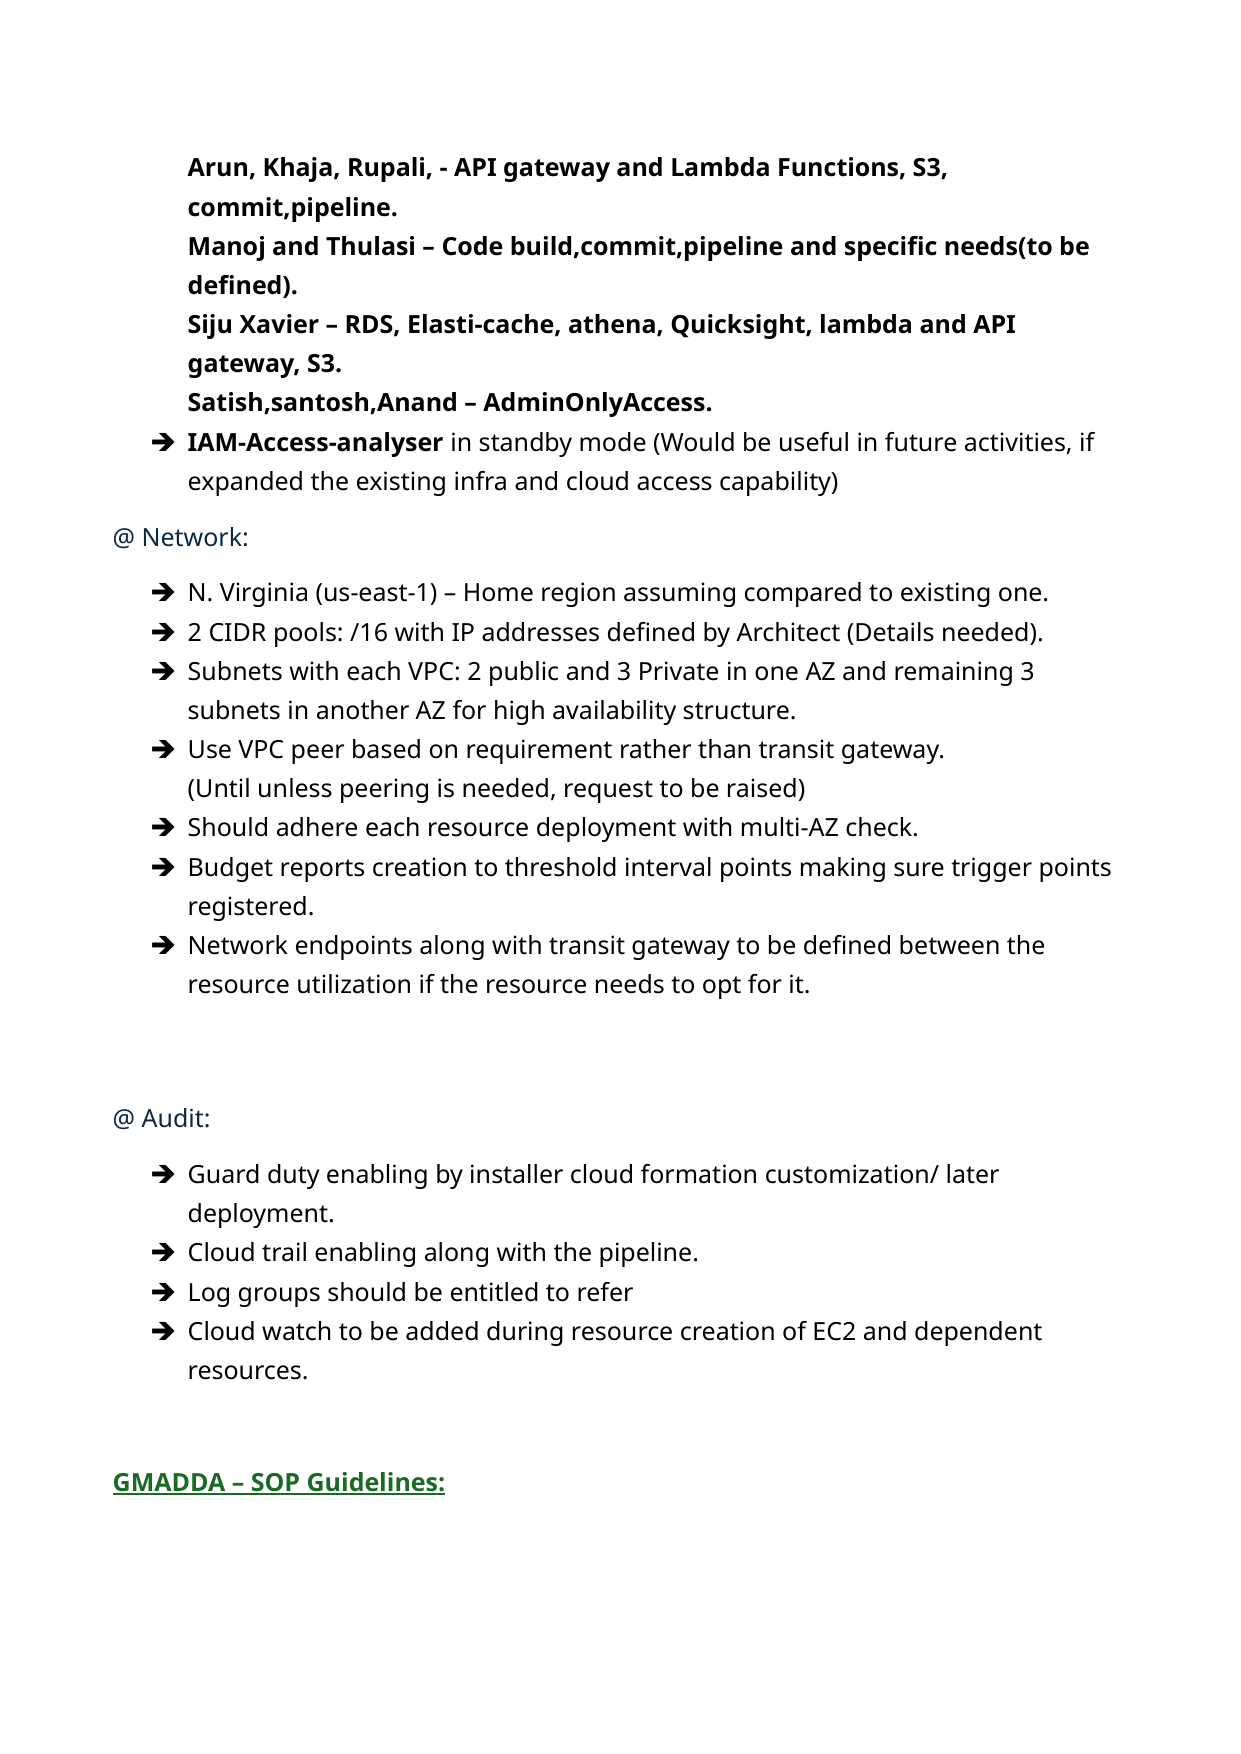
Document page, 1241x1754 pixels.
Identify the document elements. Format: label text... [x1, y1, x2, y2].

list 2 CIDR pools: /16 with IP addresses defined by Architect (Details needed). [150, 614, 1128, 648]
list Siju Xavier – RDS, Elasti-cache, athena, Quicksight, lambda and API gateway, S3. [187, 307, 1128, 380]
list (Until unless peering is needed, request to be raised) [187, 771, 1128, 805]
text GMADDA – SOP Guidelines: [112, 1464, 1128, 1498]
list Manoj and Thulasi – Code build,commit,pipeline and specific needs(to be defined). [187, 228, 1128, 302]
text @ Audit: [112, 1101, 1128, 1135]
list Satish,santosh,Anand – AdminOnlyAccess. [187, 385, 1128, 419]
list Network endpoints along with transit gateway to be defined between the resource utilization if the resource needs to opt for it. [150, 927, 1128, 1001]
list Should adhere each resource deployment with multi-AZ check. [150, 810, 1128, 844]
list Arun, Khaja, Rupali, - API gateway and Lambda Functions, S3, commit,pipeline. [187, 150, 1128, 223]
list Use VPC peer based on requirement rather than transit gateway. [150, 732, 1128, 766]
list Log groups should be entitled to refer [150, 1274, 1128, 1308]
list N. Virginia (us-east-1) – Home region assuming compared to existing one. [150, 575, 1128, 609]
text @ Network: [112, 519, 1128, 553]
list Cloud watch to be added during resource creation of EC2 and dependent resources. [150, 1313, 1128, 1387]
list Guard duty enabling by installer cloud formation customization/ later deployment. [150, 1157, 1128, 1230]
list Cloud trail enabling along with the pipeline. [150, 1235, 1128, 1269]
list IAM-Access-analyser in standby mode (Would be useful in future activities, if expanded the existing infra and cloud access capability) [150, 424, 1128, 497]
list Subnets with each VPC: 2 public and 3 Private in one AZ and remaining 3 subnets in another AZ for high availability structure. [150, 653, 1128, 727]
list Budget reports creation to threshold interval points making sure trigger points registered. [150, 849, 1128, 922]
